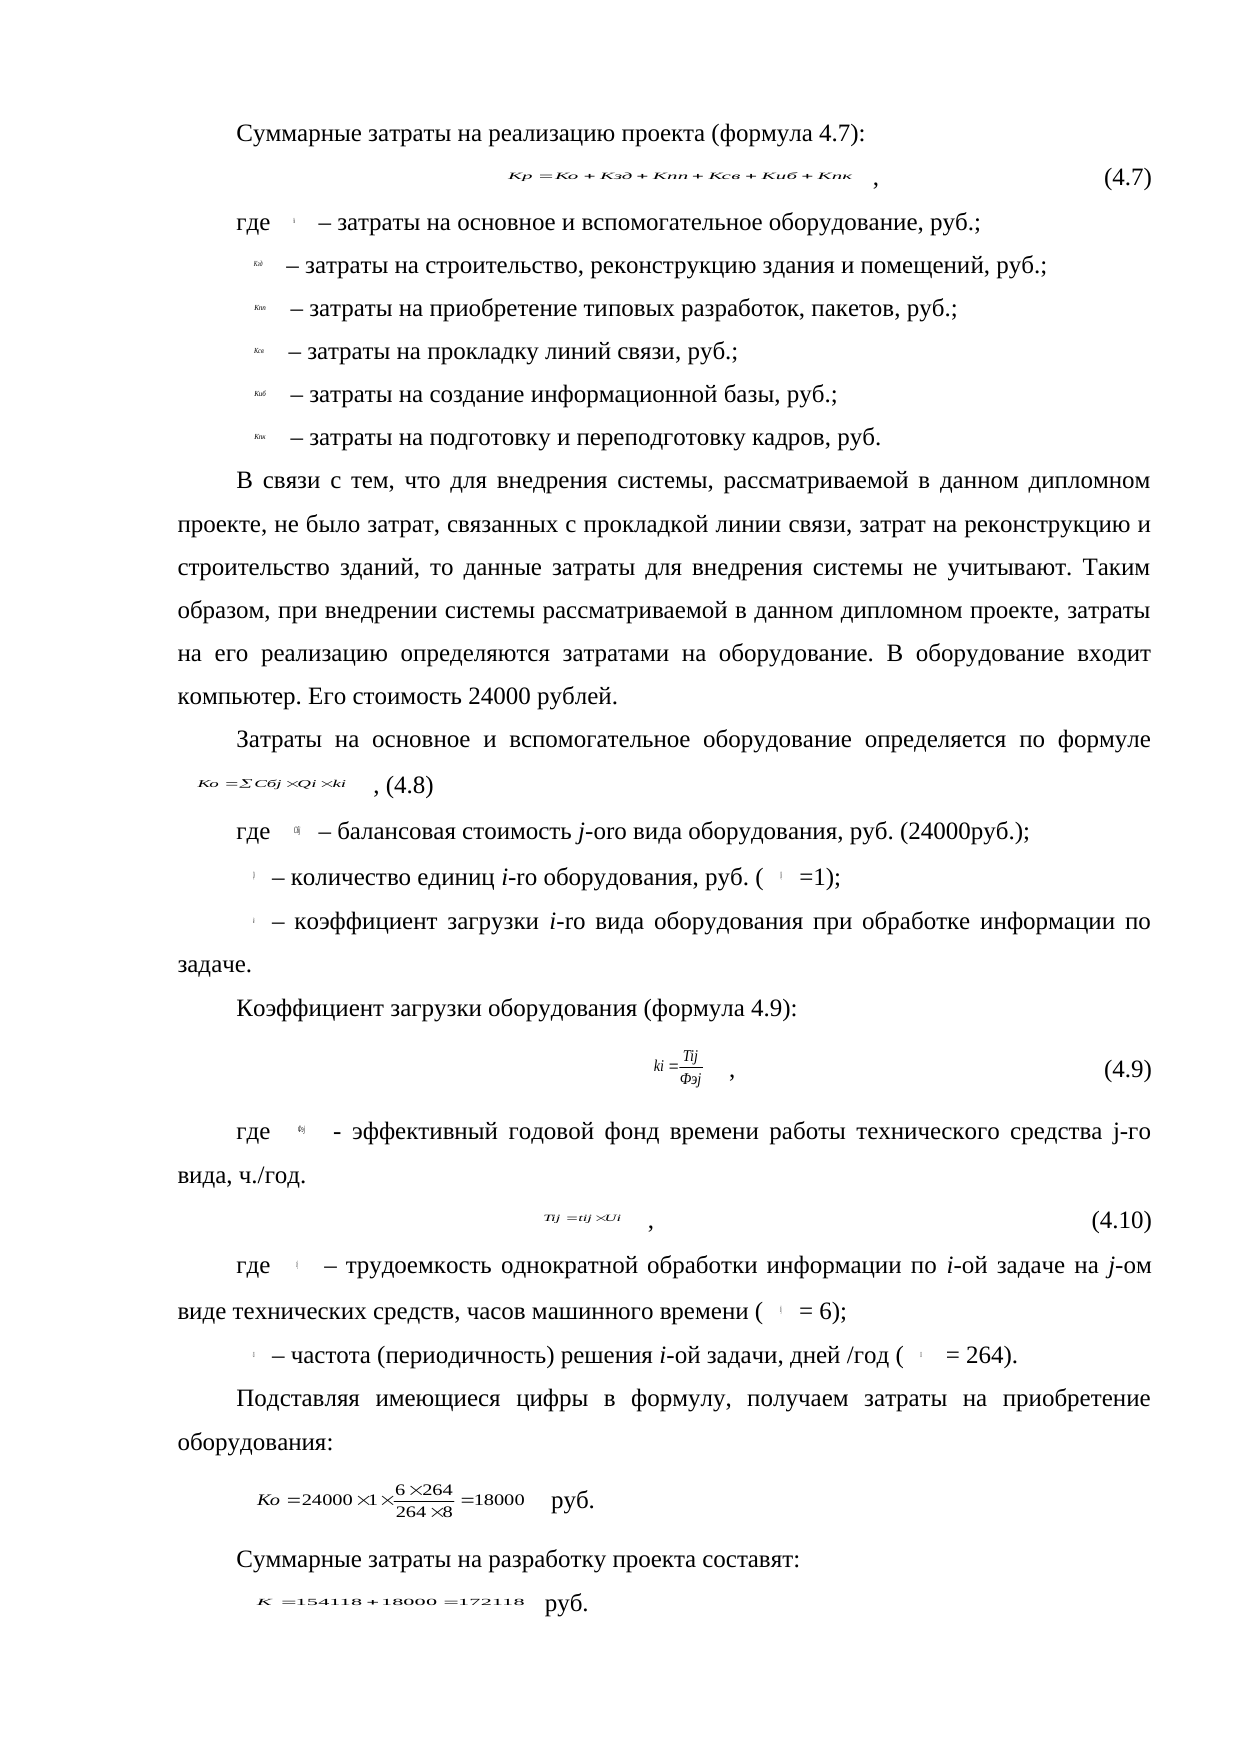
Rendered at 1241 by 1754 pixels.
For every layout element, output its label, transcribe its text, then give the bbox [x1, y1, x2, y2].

text – затраты на создание информационной базы, руб.; [177, 379, 1152, 408]
text где – затраты на основное и вспомогательное оборудование, руб.; [177, 207, 1152, 236]
text Суммарные затраты на разработку проекта составят: [177, 1544, 1152, 1573]
text , (4.10) [177, 1203, 1152, 1235]
text Суммарные затраты на реализацию проекта (формула 4.7): [177, 118, 1152, 147]
text – затраты на строительство, реконструкцию здания и помещений, руб.; [177, 250, 1152, 279]
text – частота (периодичность) решения i-ой задачи, дней /год ( = 264). [177, 1340, 1152, 1369]
text , (4.7) [177, 161, 1152, 192]
text В связи с тем, что для внедрения системы, рассматриваемой в данном дипломном проекте, не было затрат, связанных с прокладкой линии связи, затрат на реконструкцию и строительство зданий, то данные затраты для внедрения системы не учитывают. Таким образом, при внедрении системы рассматриваемой в данном дипломном проекте, затраты на его реализацию определяются затратами на оборудование. В оборудование входит компьютер. Его стоимость 24000 рублей. [177, 466, 1152, 710]
text Затраты на основное и вспомогательное оборудование определяется по формуле , (4.8) [177, 724, 1152, 801]
text руб. [177, 1470, 1152, 1530]
text , (4.9) [177, 1036, 1152, 1100]
text Коэффициент загрузки оборудования (формула 4.9): [177, 993, 1152, 1021]
text руб. [177, 1588, 1152, 1617]
text Подставляя имеющиеся цифры в формулу, получаем затраты на приобретение оборудования: [177, 1383, 1152, 1455]
text – затраты на приобретение типовых разработок, пакетов, руб.; [177, 293, 1152, 322]
text – количество единиц i-ro оборудования, руб. (=1); [177, 861, 1152, 892]
text – затраты на прокладку линий связи, руб.; [177, 336, 1152, 365]
text где – балансовая стоимость j-oro вида оборудования, руб. (24000руб.); [177, 815, 1152, 846]
text – коэффициент загрузки i-ro вида оборудования при обработке информации по задаче. [177, 906, 1152, 978]
text – затраты на подготовку и переподготовку кадров, руб. [177, 422, 1152, 451]
text где – трудоемкость однократной обработки информации по i-ой задаче на j-ом виде технических средств, часов машинного времени (= 6); [177, 1249, 1152, 1326]
text где - эффективный годовой фонд времени работы технического средства j-го вида, ч./год. [177, 1115, 1152, 1189]
